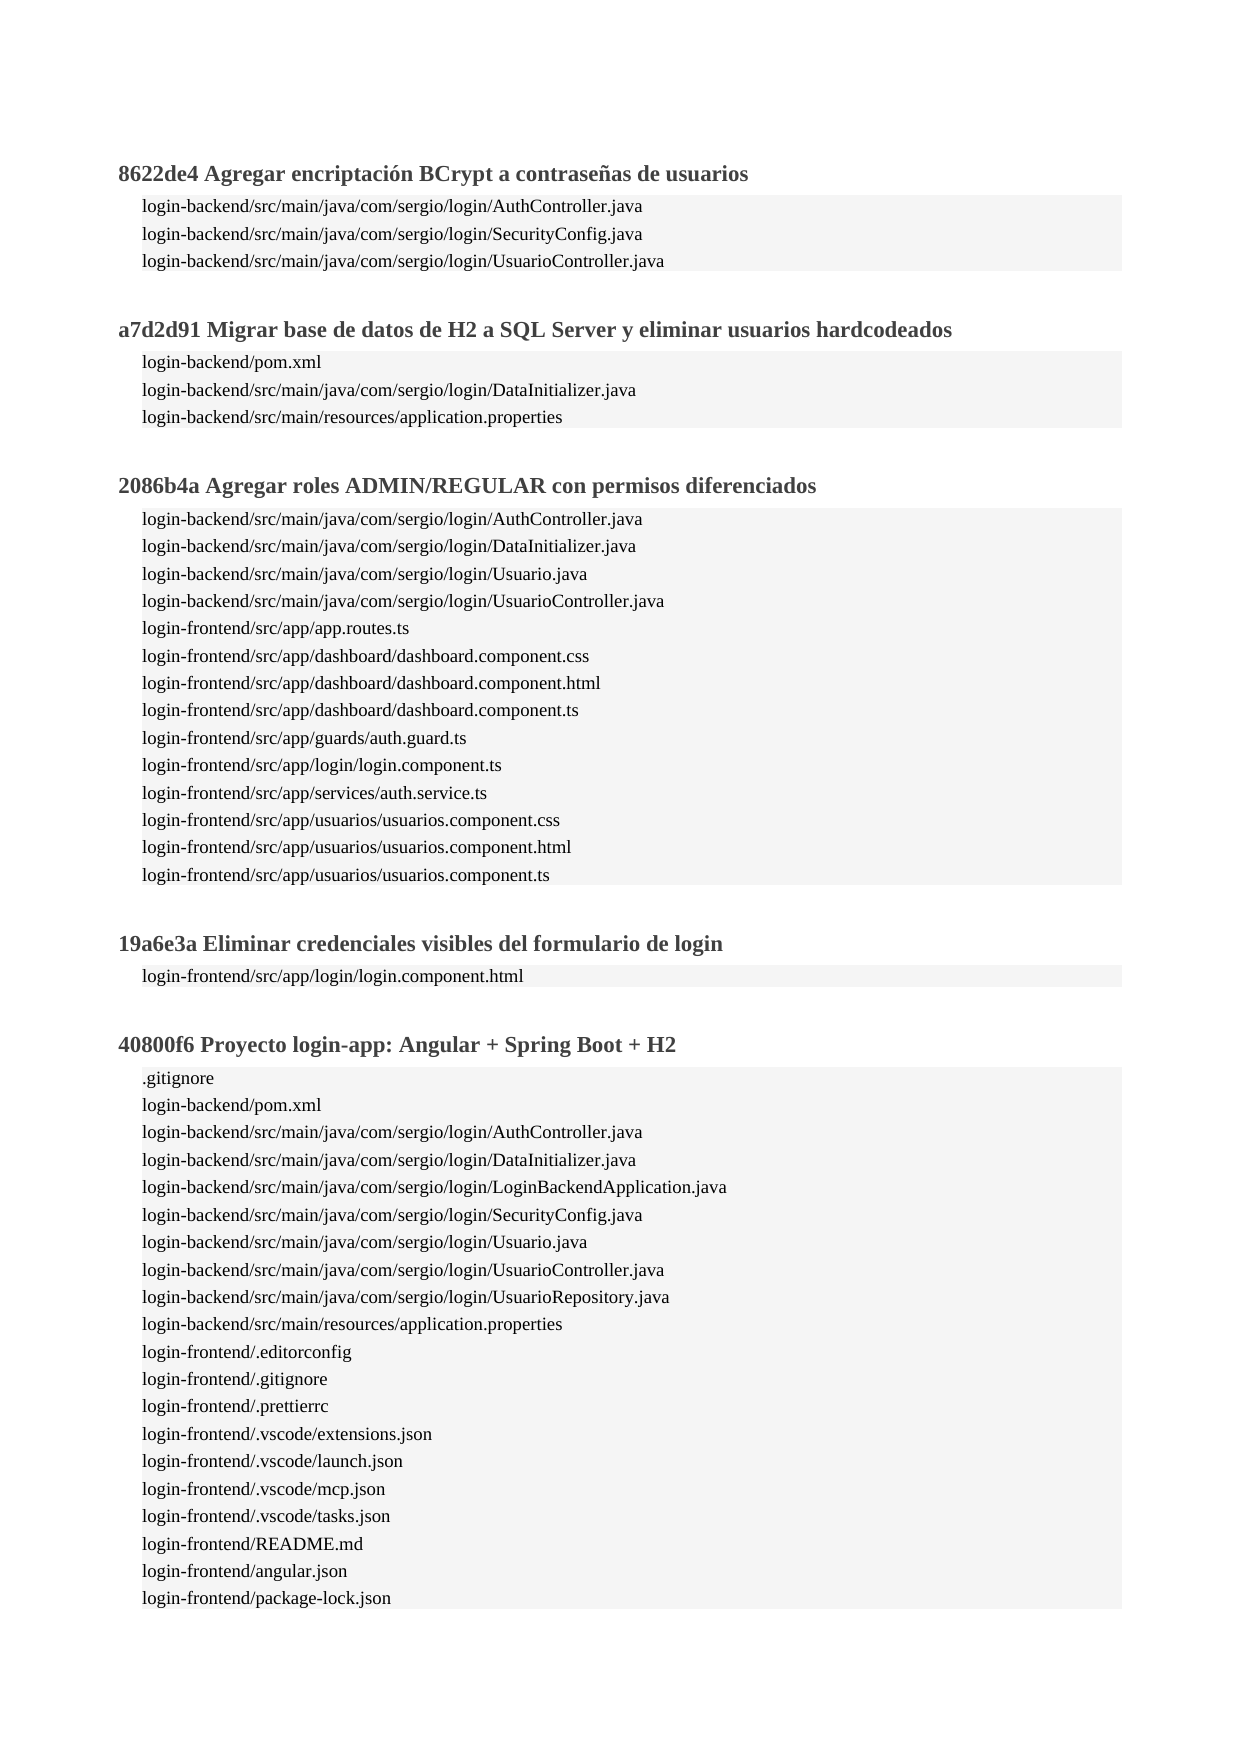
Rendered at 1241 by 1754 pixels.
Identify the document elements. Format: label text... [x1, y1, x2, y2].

text login-frontend/src/app/app.routes.ts [142, 617, 1122, 639]
text login-frontend/src/app/login/login.component.ts [142, 754, 1122, 776]
text login-backend/src/main/java/com/sergio/login/UsuarioController.java [142, 590, 1122, 611]
text login-frontend/.vscode/mcp.json [142, 1478, 1122, 1499]
text login-backend/pom.xml [142, 1094, 1122, 1116]
text login-frontend/.gitignore [142, 1368, 1122, 1389]
subtitle 19a6e3a Eliminar credenciales visibles del formulario de login [118, 930, 1122, 956]
text login-frontend/src/app/guards/auth.guard.ts [142, 727, 1122, 748]
text .gitignore [142, 1067, 1122, 1088]
text login-frontend/.editorconfig [142, 1341, 1122, 1362]
text login-frontend/angular.json [142, 1560, 1122, 1581]
text login-frontend/src/app/usuarios/usuarios.component.ts [142, 864, 1122, 885]
text login-backend/src/main/resources/application.properties [142, 406, 1122, 428]
text login-backend/src/main/java/com/sergio/login/LoginBackendApplication.java [142, 1176, 1122, 1198]
text login-backend/src/main/java/com/sergio/login/DataInitializer.java [142, 379, 1122, 400]
text login-frontend/src/app/dashboard/dashboard.component.html [142, 672, 1122, 693]
subtitle 40800f6 Proyecto login-app: Angular + Spring Boot + H2 [118, 1031, 1122, 1058]
text login-backend/src/main/java/com/sergio/login/Usuario.java [142, 562, 1122, 584]
text login-backend/src/main/java/com/sergio/login/Usuario.java [142, 1231, 1122, 1253]
text login-frontend/src/app/usuarios/usuarios.component.html [142, 836, 1122, 858]
text login-backend/src/main/resources/application.properties [142, 1313, 1122, 1335]
text login-backend/src/main/java/com/sergio/login/DataInitializer.java [142, 1149, 1122, 1170]
text login-frontend/.vscode/tasks.json [142, 1505, 1122, 1527]
text login-frontend/src/app/dashboard/dashboard.component.ts [142, 699, 1122, 721]
text login-frontend/.vscode/extensions.json [142, 1423, 1122, 1444]
text login-backend/src/main/java/com/sergio/login/SecurityConfig.java [142, 1204, 1122, 1225]
text login-backend/src/main/java/com/sergio/login/AuthController.java [142, 1121, 1122, 1143]
text login-frontend/src/app/usuarios/usuarios.component.css [142, 809, 1122, 831]
text login-backend/src/main/java/com/sergio/login/UsuarioRepository.java [142, 1286, 1122, 1307]
text login-frontend/src/app/login/login.component.html [142, 965, 1122, 987]
text login-backend/src/main/java/com/sergio/login/SecurityConfig.java [142, 222, 1122, 244]
subtitle a7d2d91 Migrar base de datos de H2 a SQL Server y eliminar usuarios hardcodeados [118, 316, 1122, 342]
text login-backend/pom.xml [142, 351, 1122, 373]
text login-backend/src/main/java/com/sergio/login/DataInitializer.java [142, 535, 1122, 557]
text login-frontend/src/app/dashboard/dashboard.component.css [142, 644, 1122, 666]
text login-backend/src/main/java/com/sergio/login/UsuarioController.java [142, 250, 1122, 271]
text login-frontend/README.md [142, 1532, 1122, 1554]
text login-backend/src/main/java/com/sergio/login/UsuarioController.java [142, 1258, 1122, 1280]
text login-frontend/package-lock.json [142, 1587, 1122, 1609]
text login-frontend/.prettierrc [142, 1395, 1122, 1417]
text login-frontend/src/app/services/auth.service.ts [142, 782, 1122, 803]
text login-backend/src/main/java/com/sergio/login/AuthController.java [142, 195, 1122, 217]
text login-backend/src/main/java/com/sergio/login/AuthController.java [142, 508, 1122, 529]
subtitle 8622de4 Agregar encriptación BCrypt a contraseñas de usuarios [118, 160, 1122, 186]
subtitle 2086b4a Agregar roles ADMIN/REGULAR con permisos diferenciados [118, 472, 1122, 499]
text login-frontend/.vscode/launch.json [142, 1450, 1122, 1472]
